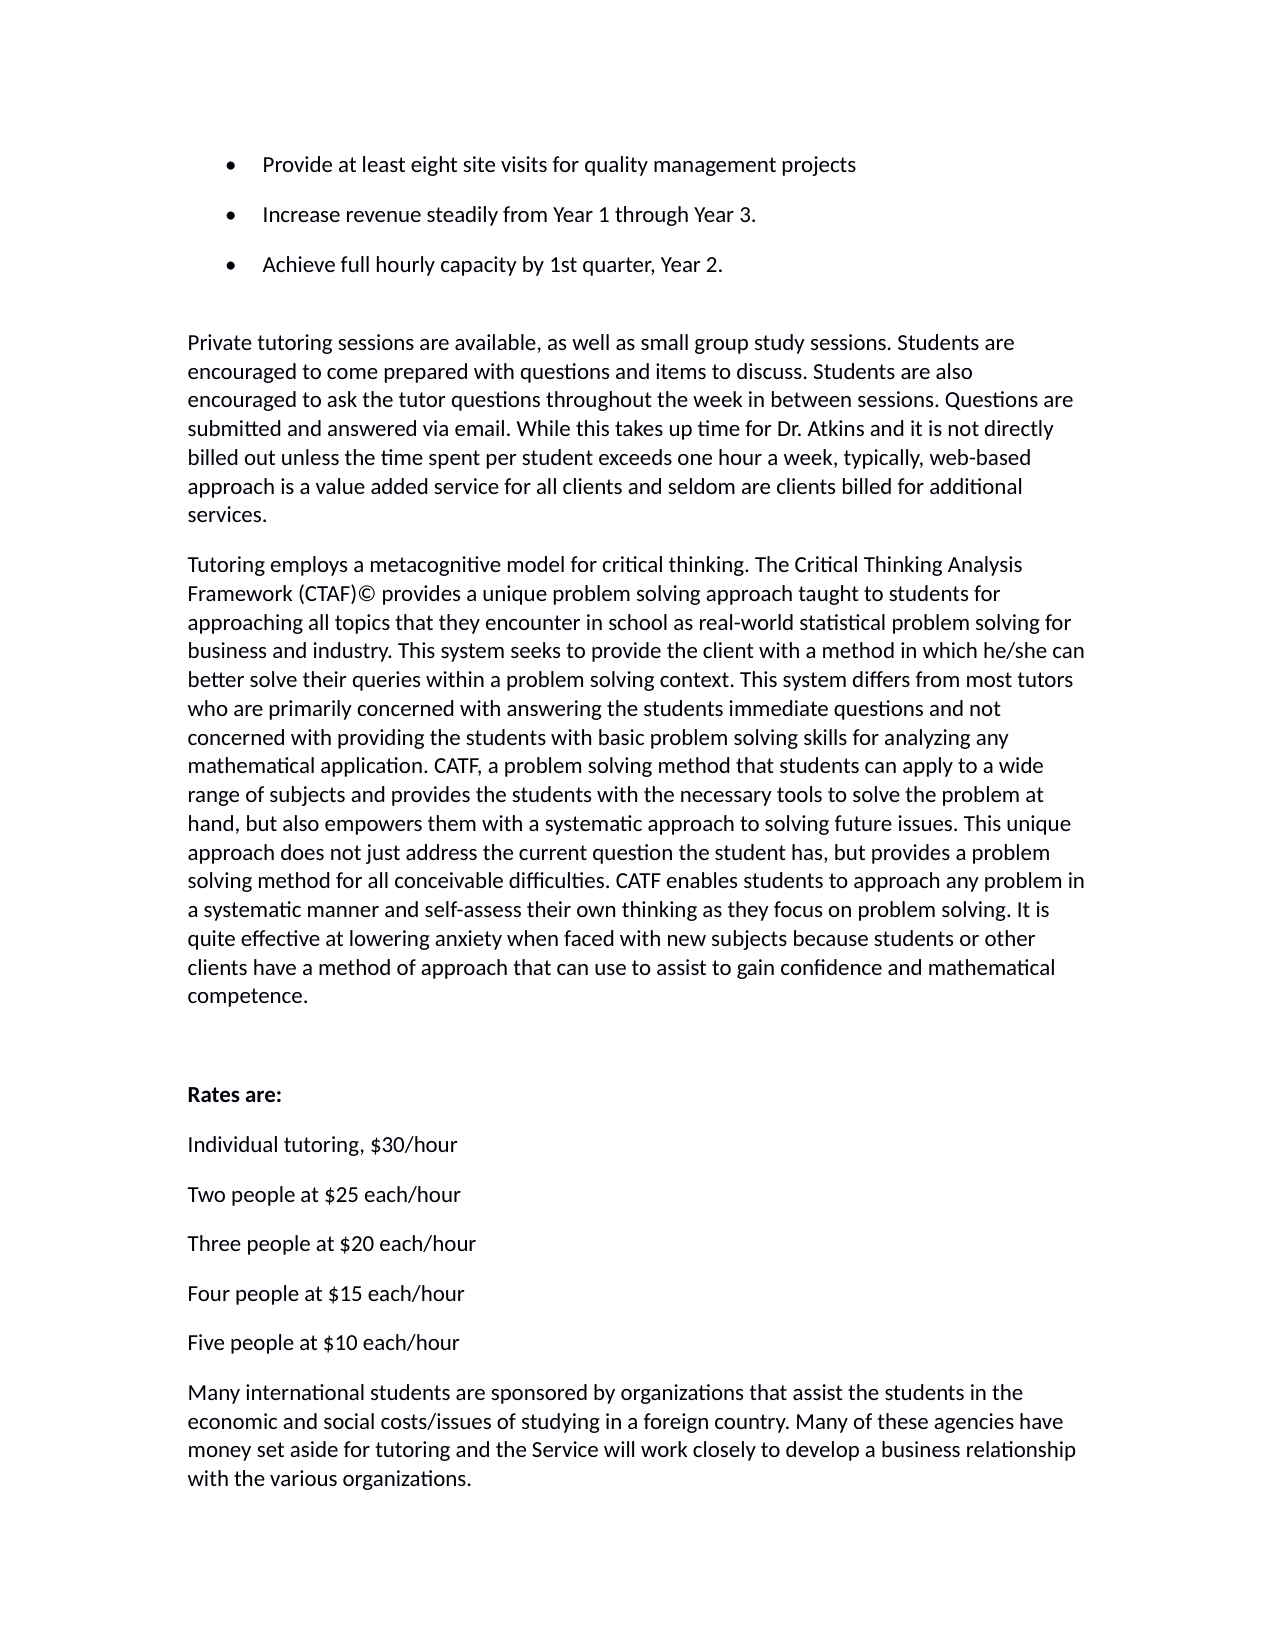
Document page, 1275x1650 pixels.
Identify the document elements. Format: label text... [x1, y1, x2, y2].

text Rates are: [187, 1080, 1087, 1109]
text Four people at $15 each/hour [187, 1278, 1087, 1307]
text Three people at $20 each/hour [187, 1229, 1087, 1257]
text Private tutoring sessions are available, as well as small group study sessions. Students are encouraged to come prepared with questions and items to discuss. Students are also encouraged to ask the tutor questions throughout the week in between sessions. Questions are submitted and answered via email. While this takes up time for Dr. Atkins and it is not directly billed out unless the time spent per student exceeds one hour a week, typically, web-based approach is a value added service for all clients and seldom are clients billed for additional services. [187, 299, 1087, 529]
text Many international students are sponsored by organizations that assist the students in the economic and social costs/issues of studying in a foreign country. Many of these agencies have money set aside for tutoring and the Service will work closely to develop a business relationship with the various organizations. [187, 1377, 1087, 1492]
text Tutoring employs a metacognitive model for critical thinking. The Critical Thinking Analysis Framework (CTAF)© provides a unique problem solving approach taught to students for approaching all topics that they encounter in school as real-world statistical problem solving for business and industry. This system seeks to provide the client with a method in which he/she can better solve their queries within a problem solving context. This system differs from most tutors who are primarily concerned with answering the students immediate questions and not concerned with providing the students with basic problem solving skills for analyzing any mathematical application. CATF, a problem solving method that students can apply to a wide range of subjects and provides the students with the necessary tools to solve the problem at hand, but also empowers them with a systematic approach to solving future issues. This unique approach does not just address the current question the student has, but provides a problem solving method for all conceivable difficulties. CATF enables students to approach any problem in a systematic manner and self-assess their own thinking as they focus on problem solving. It is quite effective at lowering anxiety when faced with new subjects because students or other clients have a method of approach that can use to assist to gain confidence and mathematical competence. [187, 549, 1087, 1009]
list Increase revenue steadily from Year 1 through Year 3. [225, 199, 1087, 228]
list Provide at least eight site visits for quality management projects [225, 150, 1087, 179]
text Five people at $10 each/hour [187, 1328, 1087, 1357]
list Achieve full hourly capacity by 1st quarter, Year 2. [225, 249, 1087, 278]
text Individual tutoring, $30/hour [187, 1129, 1087, 1158]
text Two people at $25 each/hour [187, 1179, 1087, 1208]
